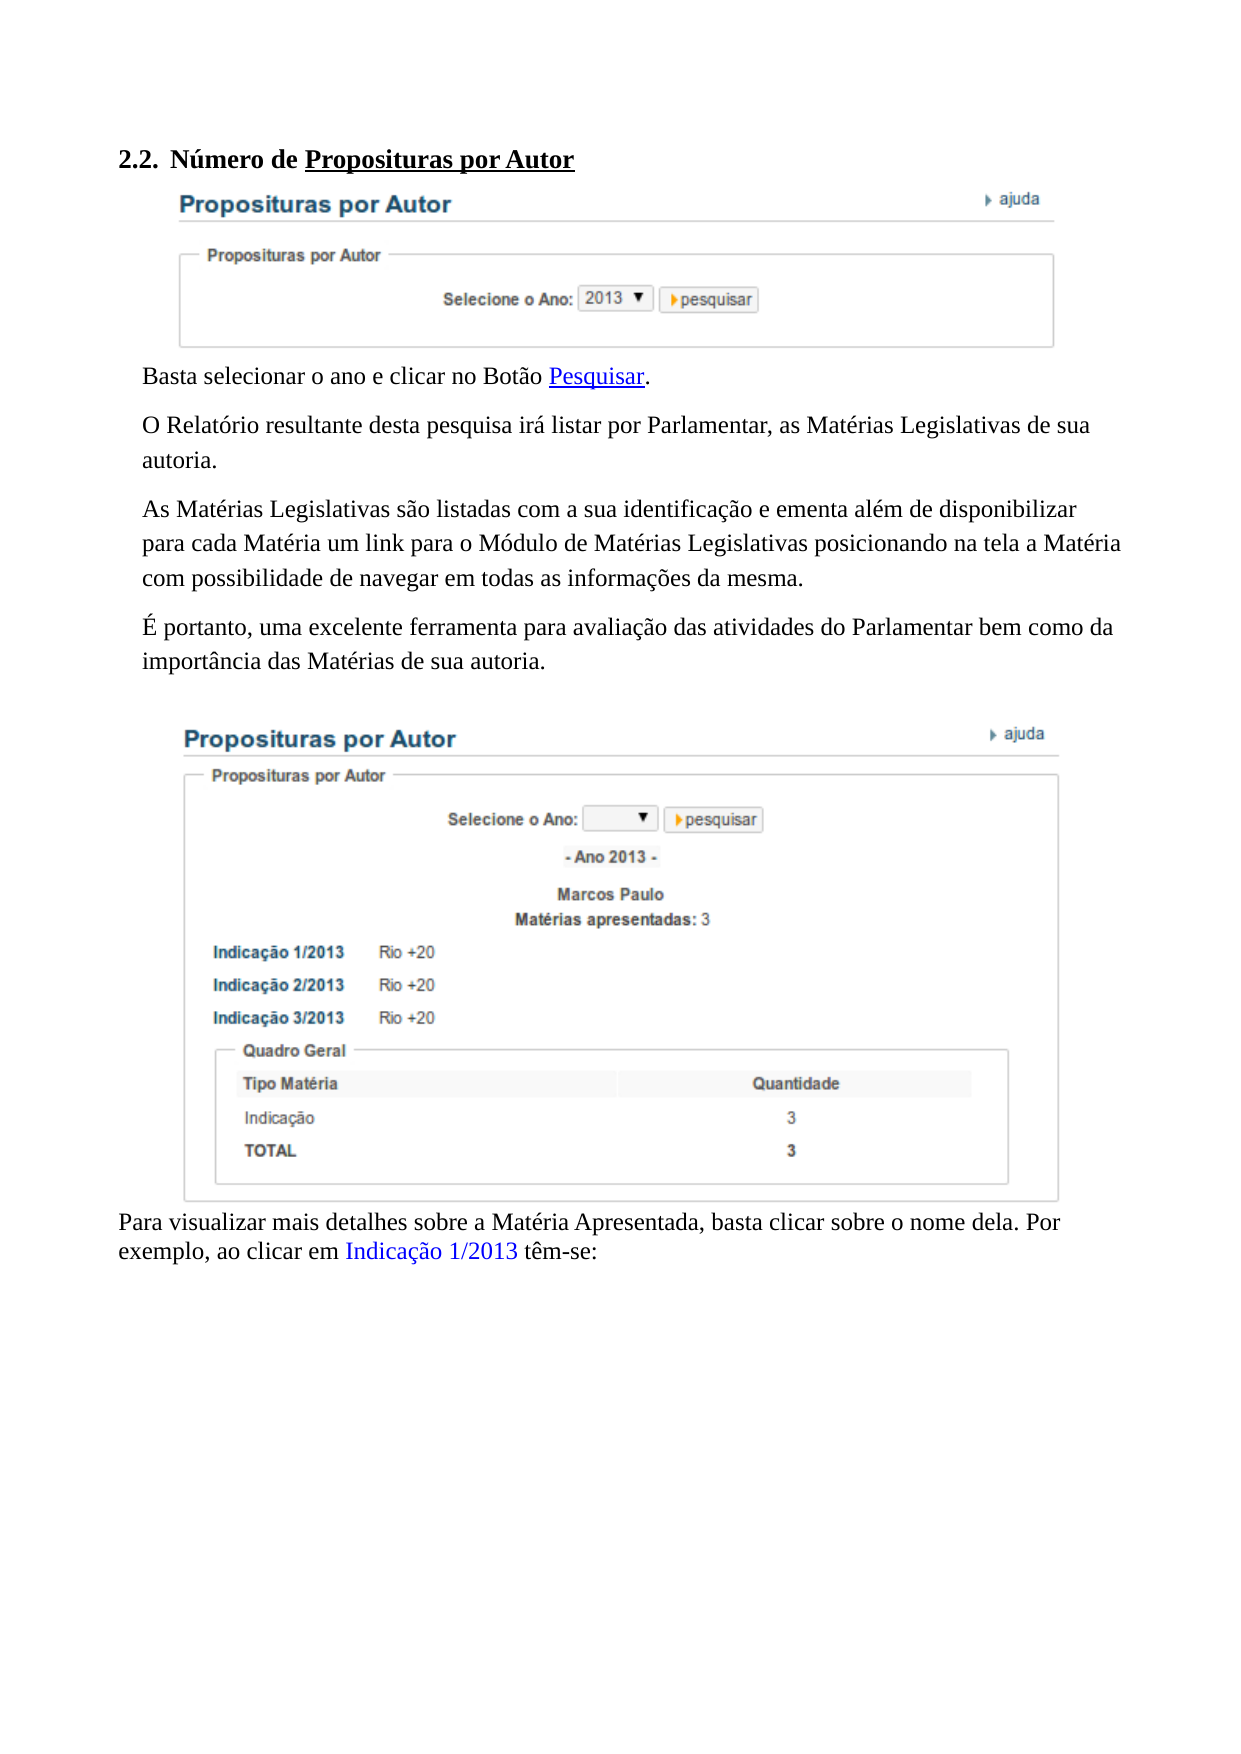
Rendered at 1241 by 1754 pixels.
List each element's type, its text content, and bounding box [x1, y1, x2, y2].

text Basta selecionar o ano e clicar no Botão Pesquisar. [142, 187, 1122, 390]
subtitle 2.2. Número de Proposituras por Autor [118, 143, 1122, 174]
picture [176, 724, 1064, 1207]
text As Matérias Legislativas são listadas com a sua identificação e ementa além de disponibilizar para cada Matéria um link para o Módulo de Matérias Legislativas posicionando na tela a Matéria com possibilidade de navegar em todas as informações da mesma. [142, 494, 1122, 592]
picture [173, 186, 1067, 356]
text É portanto, uma excelente ferramenta para avaliação das atividades do Parlamentar bem como da importância das Matérias de sua autoria. [142, 612, 1122, 675]
text Para visualizar mais detalhes sobre a Matéria Apresentada, basta clicar sobre o nome dela. Por exemplo, ao clicar em Indicação 1/2013 têm-se: [118, 724, 1122, 1264]
text O Relatório resultante desta pesquisa irá listar por Parlamentar, as Matérias Legislativas de sua autoria. [142, 410, 1122, 473]
